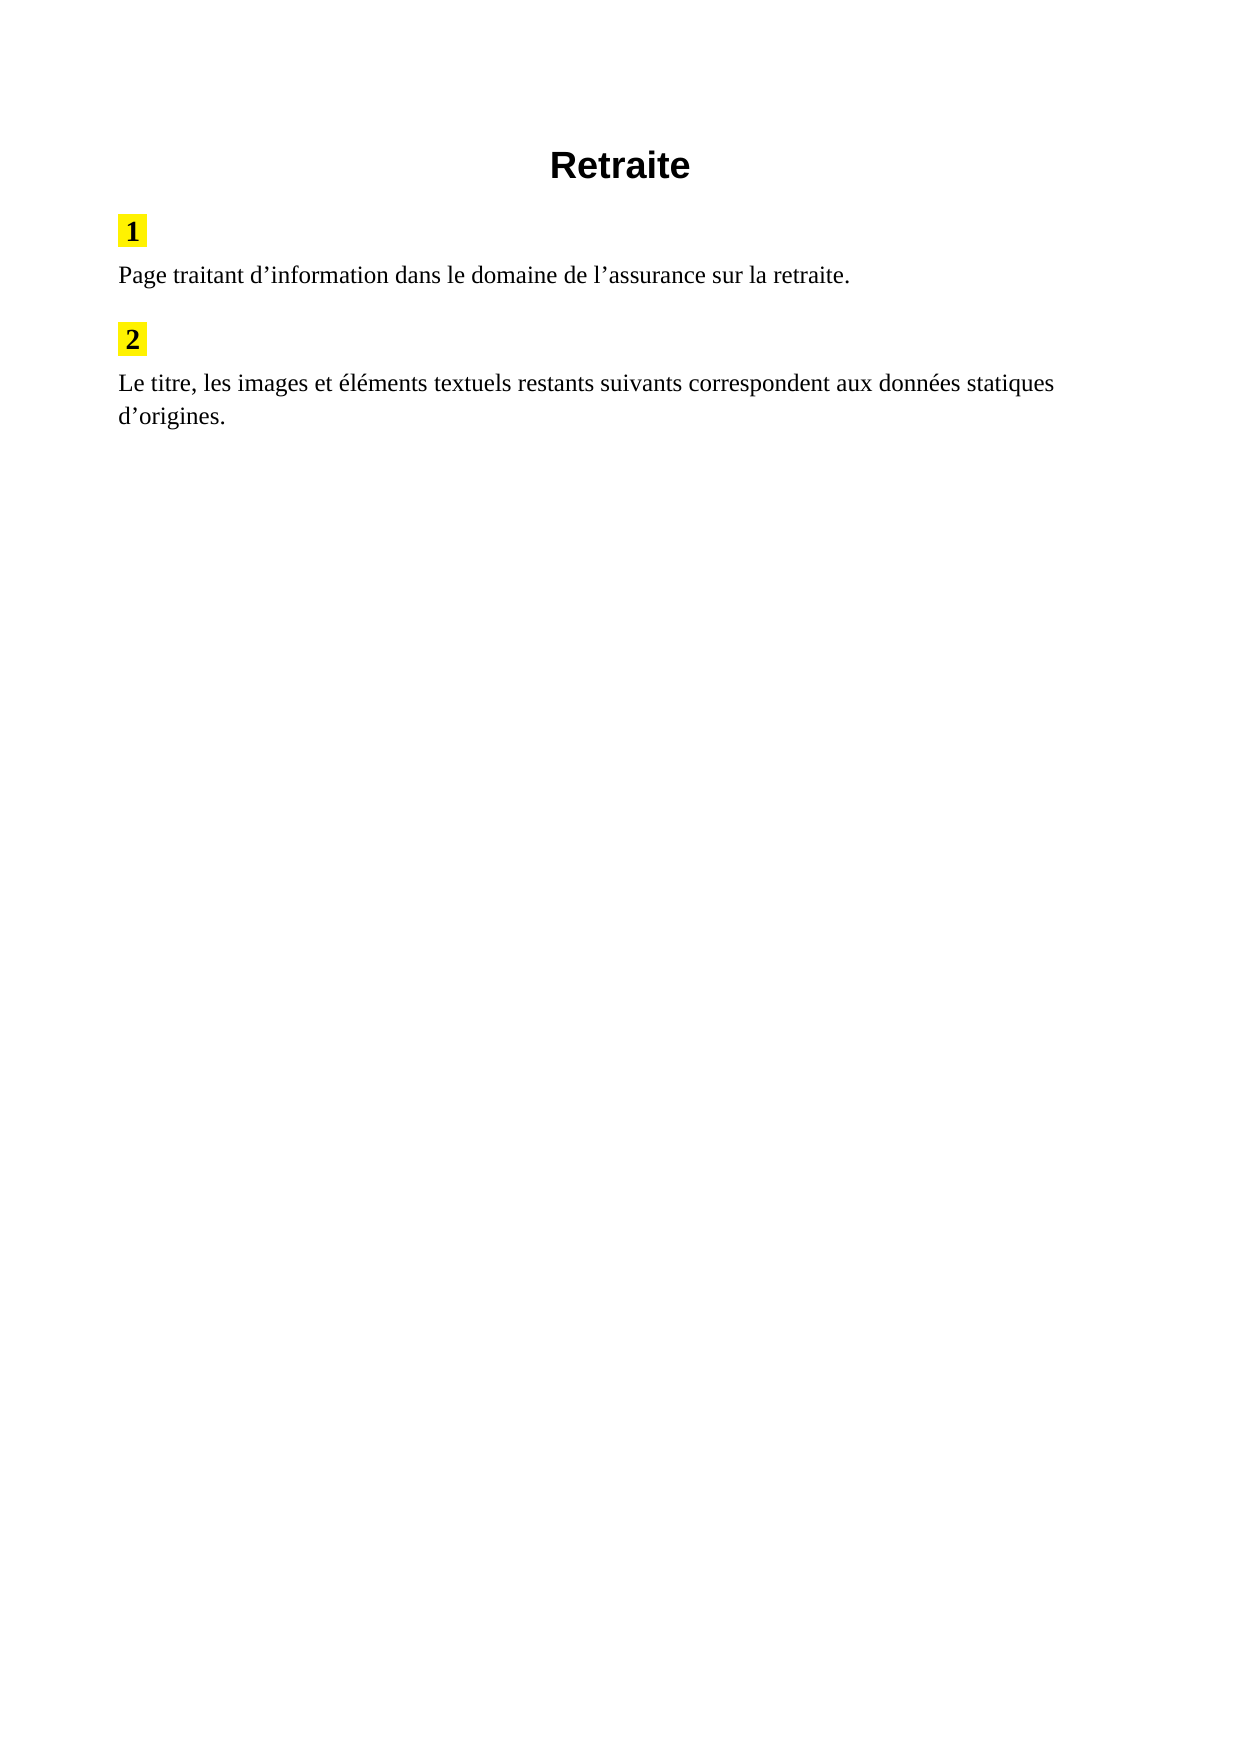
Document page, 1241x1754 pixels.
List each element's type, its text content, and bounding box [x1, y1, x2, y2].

subtitle Retraite [118, 143, 1122, 187]
subtitle 1 [118, 214, 1122, 247]
text Page traitant d’information dans le domaine de l’assurance sur la retraite. [118, 260, 1122, 289]
text Le titre, les images et éléments textuels restants suivants correspondent aux données statiques d’origines. [118, 368, 1122, 430]
subtitle 2 [118, 322, 1122, 356]
